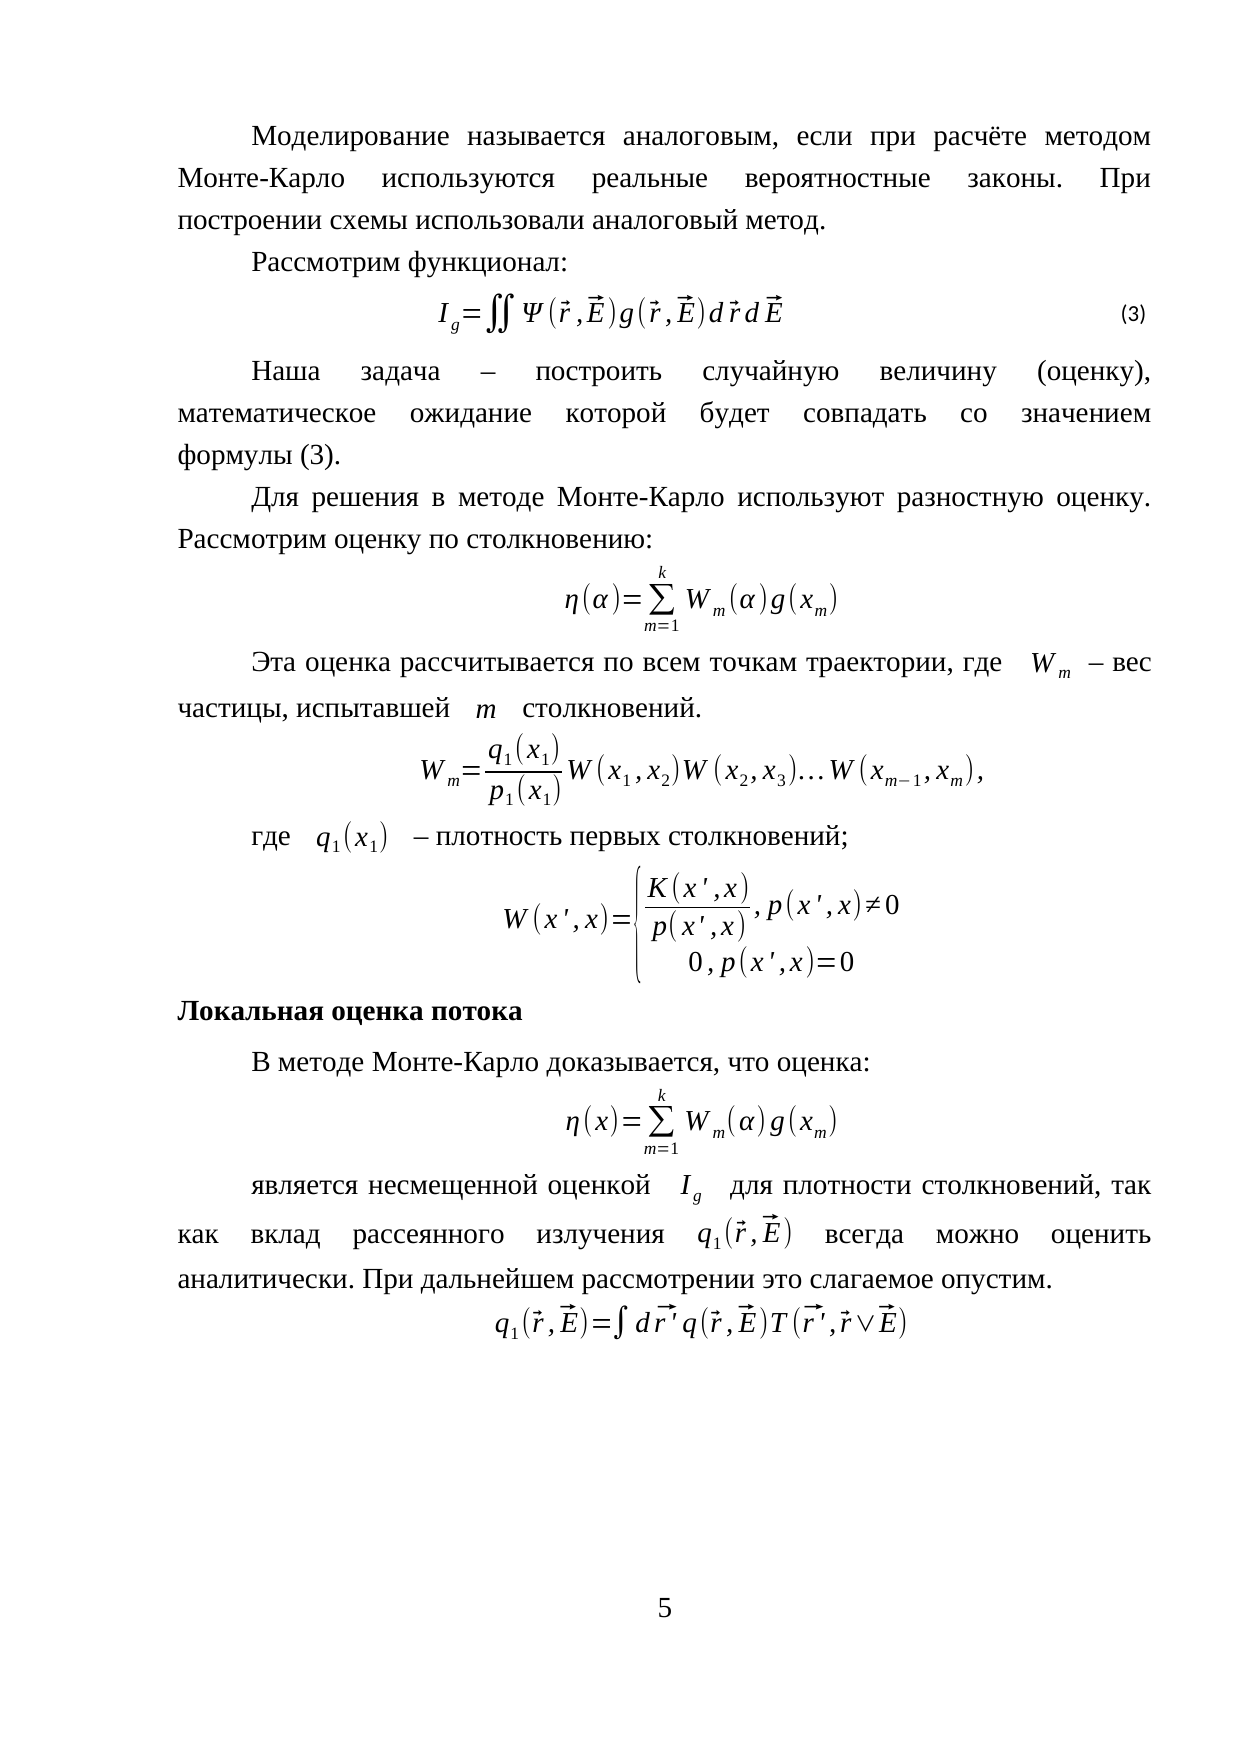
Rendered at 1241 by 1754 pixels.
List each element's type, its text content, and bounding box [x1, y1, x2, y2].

text Для решения в методе Монте-Карло используют разностную оценку. Рассмотрим оценку по столкновению: [177, 479, 1152, 554]
text Рассмотрим функционал: [177, 244, 1152, 277]
table_header (3) [1043, 286, 1152, 353]
subtitle Локальная оценка потока [177, 993, 1152, 1027]
text является несмещенной оценкой для плотности столкновений, так как вклад рассеянного излучения всегда можно оценить аналитически. При дальнейшем рассмотрении это слагаемое опустим. [177, 1167, 1152, 1295]
table_header [177, 286, 1043, 353]
text Наша задача – построить случайную величину (оценку), математическое ожидание которой будет совпадать со значением формулы (3). [177, 353, 1152, 471]
text Эта оценка рассчитывается по всем точкам траектории, где – вес частицы, испытавшей столкновений. [177, 644, 1152, 724]
text где – плотность первых столкновений; [177, 818, 1152, 856]
text В методе Монте-Карло доказывается, что оценка: [177, 1044, 1152, 1077]
text Моделирование называется аналоговым, если при расчёте методом Монте-Карло используются реальные вероятностные законы. При построении схемы использовали аналоговый метод. [177, 118, 1152, 235]
